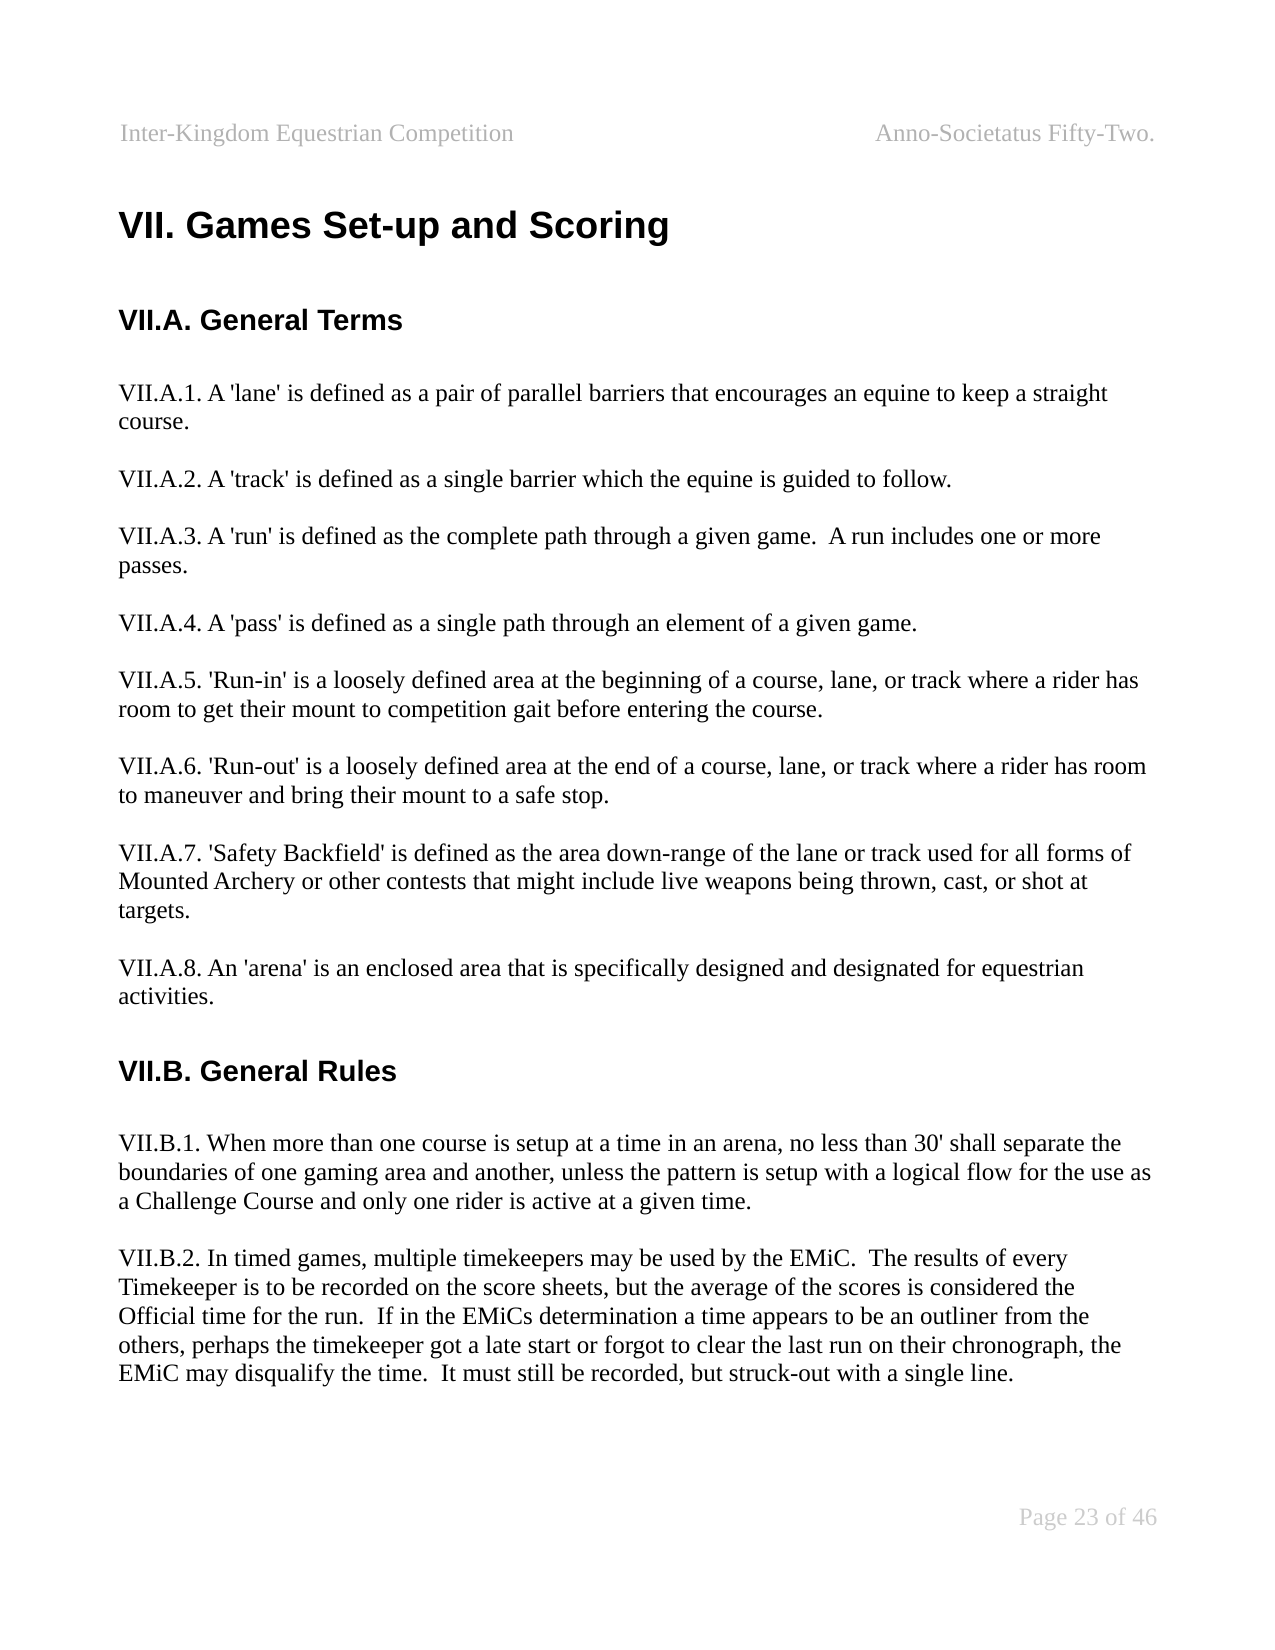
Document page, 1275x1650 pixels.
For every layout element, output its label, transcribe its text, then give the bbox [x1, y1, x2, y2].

text VII.A.3. A 'run' is defined as the complete path through a given game. A run includes one or more passes. [118, 521, 1157, 579]
text VII.A.6. 'Run-out' is a loosely defined area at the end of a course, lane, or track where a rider has room to maneuver and bring their mount to a safe stop. [118, 751, 1157, 809]
text VII.A.4. A 'pass' is defined as a single path through an element of a given game. [118, 608, 1157, 636]
text VII.B.1. When more than one course is setup at a time in an arena, no less than 30' shall separate the boundaries of one gaming area and another, unless the pattern is setup with a logical flow for the use as a Challenge Course and only one rider is active at a given time. [118, 1128, 1157, 1215]
subtitle VII. Games Set-up and Scoring [118, 203, 1157, 247]
text VII.A.7. 'Safety Backfield' is defined as the area down-range of the lane or track used for all forms of Mounted Archery or other contests that might include live weapons being thrown, cast, or shot at targets. [118, 838, 1157, 924]
text VII.B.2. In timed games, multiple timekeepers may be used by the EMiC. The results of every Timekeeper is to be recorded on the score sheets, but the average of the scores is considered the Official time for the run. If in the EMiCs determination a time appears to be an outliner from the others, perhaps the timekeeper got a late start or forgot to clear the last run on their chronograph, the EMiC may disqualify the time. It must still be recorded, but struck-out with a single line. [118, 1243, 1157, 1387]
text VII.A.2. A 'track' is defined as a single barrier which the equine is guided to follow. [118, 464, 1157, 493]
subtitle VII.B. General Rules [118, 1053, 1157, 1087]
text VII.A.5. 'Run-in' is a loosely defined area at the beginning of a course, lane, or track where a rider has room to get their mount to competition gait before entering the course. [118, 665, 1157, 723]
text VII.A.1. A 'lane' is defined as a pair of parallel barriers that encourages an equine to keep a straight course. [118, 378, 1157, 435]
subtitle VII.A. General Terms [118, 303, 1157, 336]
text VII.A.8. An 'arena' is an enclosed area that is specifically designed and designated for equestrian activities. [118, 953, 1157, 1010]
